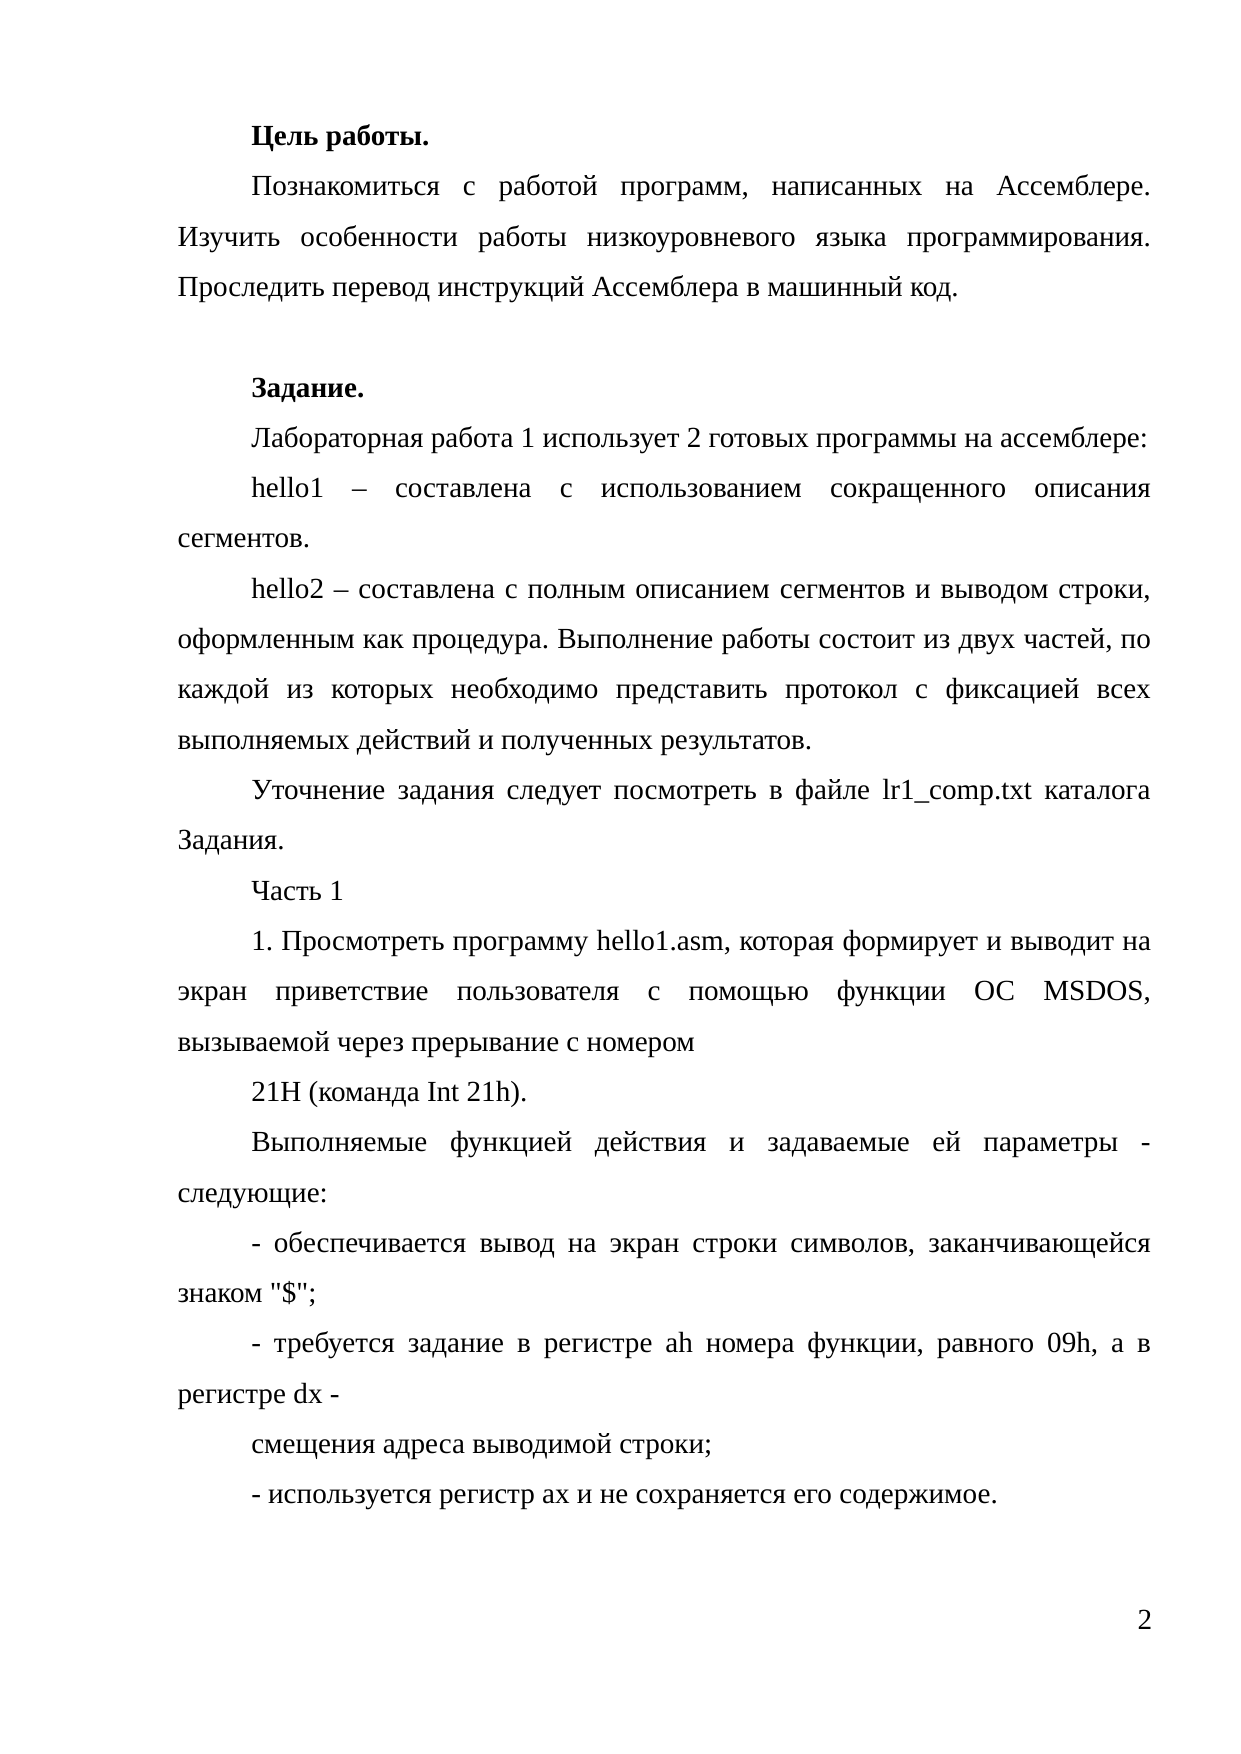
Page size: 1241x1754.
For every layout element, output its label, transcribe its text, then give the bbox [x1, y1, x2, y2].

text - используется регистр ax и не сохраняется его содержимое. [177, 1477, 1152, 1510]
text 21H (команда Int 21h). [177, 1074, 1152, 1108]
text смещения адреса выводимой строки; [177, 1426, 1152, 1460]
text Уточнение задания следует посмотреть в файле lr1_comp.txt каталога Задания. [177, 772, 1152, 856]
subtitle Задание. [177, 370, 1152, 403]
text - обеспечивается вывод на экран строки символов, заканчивающейся знаком "$"; [177, 1225, 1152, 1309]
text hello1 – составлена с использованием сокращенного описания сегментов. [177, 470, 1152, 554]
text Познакомиться с работой программ, написанных на Ассемблере. Изучить особенности работы низкоуровневого языка программирования. Проследить перевод инструкций Ассемблера в машинный код. [177, 168, 1152, 303]
text Лабораторная работа 1 использует 2 готовых программы на ассемблере: [177, 420, 1152, 453]
text Выполняемые функцией действия и задаваемые ей параметры - следующие: [177, 1124, 1152, 1208]
subtitle Цель работы. [177, 118, 1152, 152]
text hello2 – составлена с полным описанием сегментов и выводом строки, оформленным как процедура. Выполнение работы состоит из двух частей, по каждой из которых необходимо представить протокол с фиксацией всех выполняемых действий и полученных результатов. [177, 571, 1152, 755]
text - требуется задание в регистре ah номера функции, равного 09h, а в регистре dx - [177, 1326, 1152, 1409]
text Часть 1 [177, 873, 1152, 906]
text 1. Просмотреть программу hello1.asm, которая формирует и выводит на экран приветствие пользователя с помощью функции ОС MSDOS, вызываемой через прерывание с номером [177, 923, 1152, 1057]
